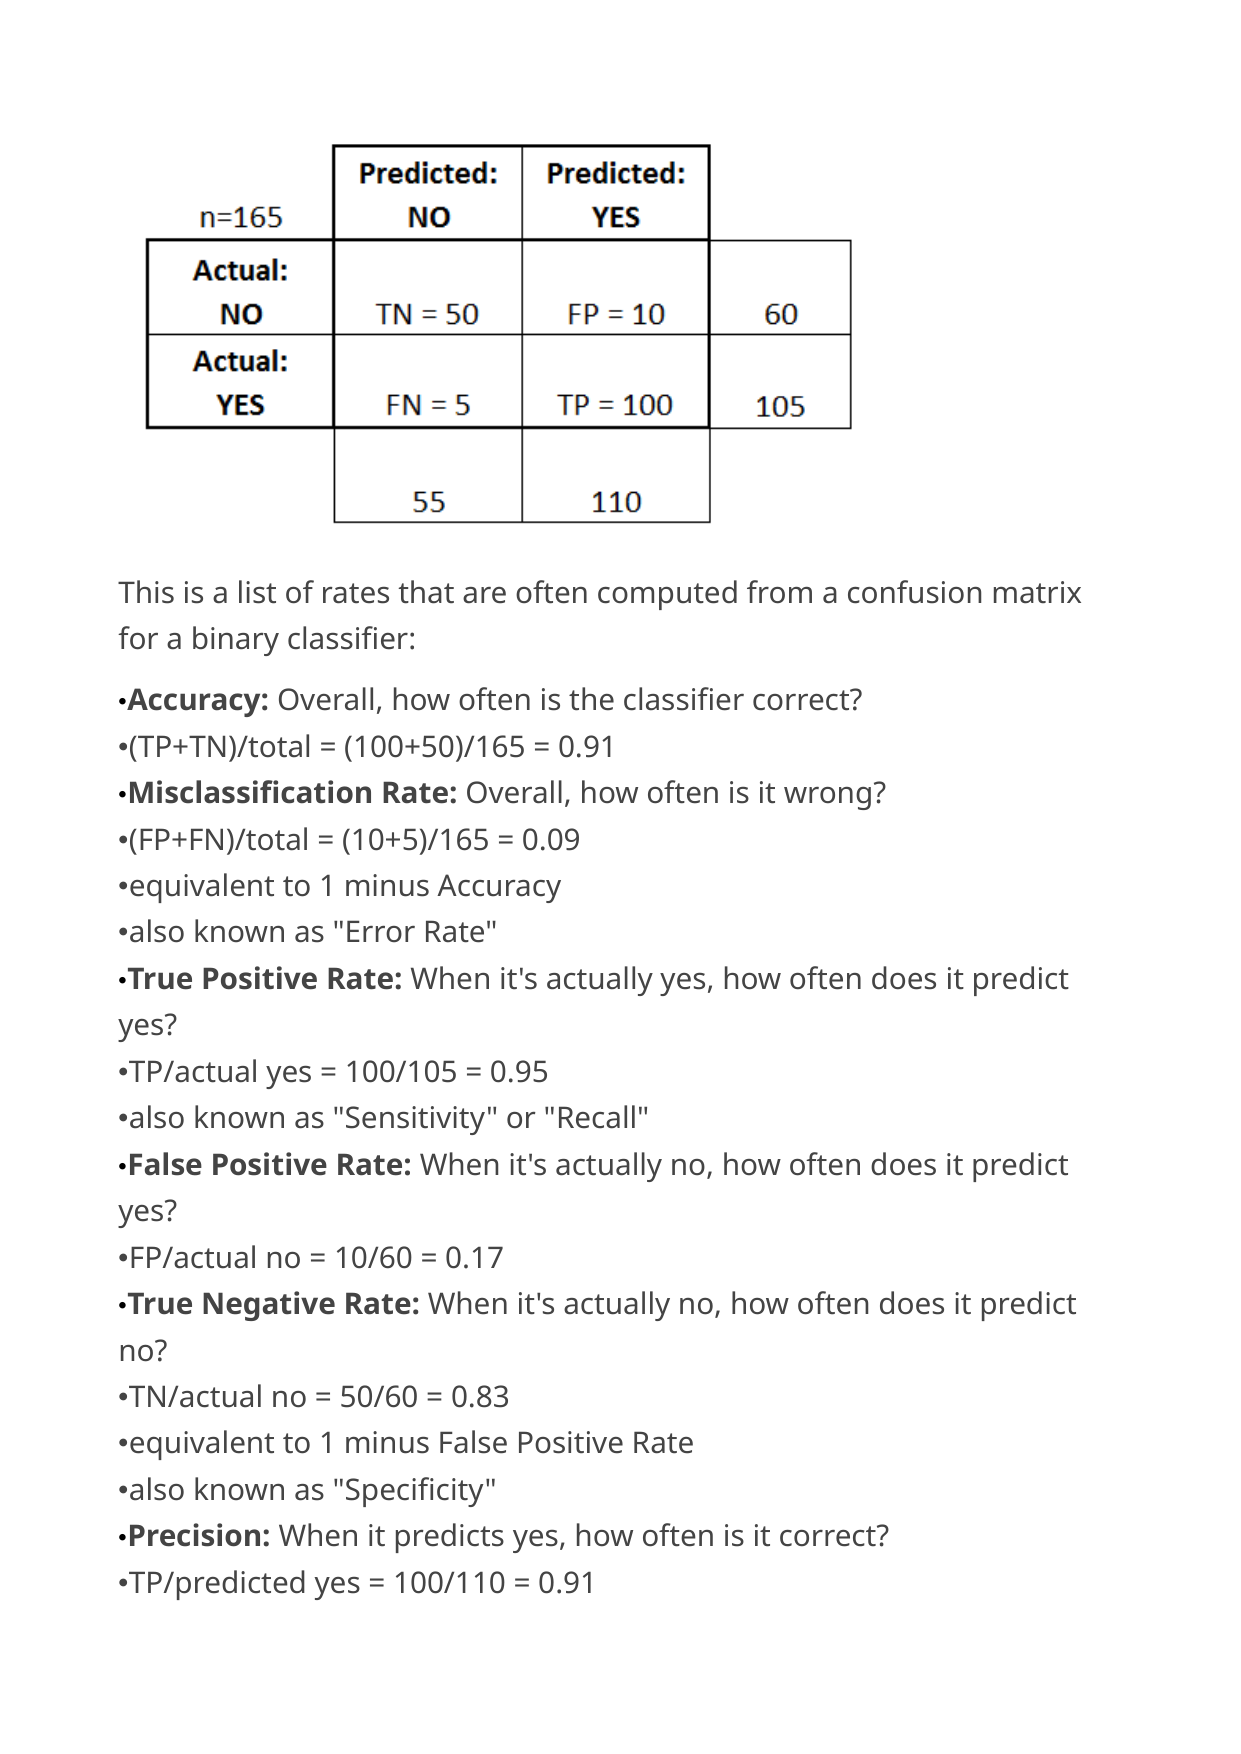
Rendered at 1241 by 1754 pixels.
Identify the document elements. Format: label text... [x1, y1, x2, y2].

list also known as "Sensitivity" or "Recall" [118, 1097, 1122, 1137]
list True Positive Rate: When it's actually yes, how often does it predict yes? [118, 958, 1122, 1044]
text This is a list of rates that are often computed from a confusion matrix for a binary classifier: [118, 571, 1122, 658]
list True Negative Rate: When it's actually no, how often does it predict no? [118, 1283, 1122, 1370]
list FP/actual no = 10/60 = 0.17 [118, 1236, 1122, 1277]
list TN/actual no = 50/60 = 0.83 [118, 1376, 1122, 1416]
list also known as "Specificity" [118, 1469, 1122, 1509]
list TP/actual yes = 100/105 = 0.95 [118, 1051, 1122, 1091]
list equivalent to 1 minus Accuracy [118, 865, 1122, 905]
list (FP+FN)/total = (10+5)/165 = 0.09 [118, 818, 1122, 859]
list TP/predicted yes = 100/110 = 0.91 [118, 1562, 1122, 1602]
list (TP+TN)/total = (100+50)/165 = 0.91 [118, 725, 1122, 766]
list Precision: When it predicts yes, how often is it correct? [118, 1515, 1122, 1556]
list equivalent to 1 minus False Positive Rate [118, 1422, 1122, 1463]
picture [118, 118, 879, 553]
list False Positive Rate: When it's actually no, how often does it predict yes? [118, 1143, 1122, 1230]
list also known as "Error Rate" [118, 911, 1122, 952]
list Accuracy: Overall, how often is the classifier correct? [118, 679, 1122, 719]
list Misclassification Rate: Overall, how often is it wrong? [118, 772, 1122, 812]
